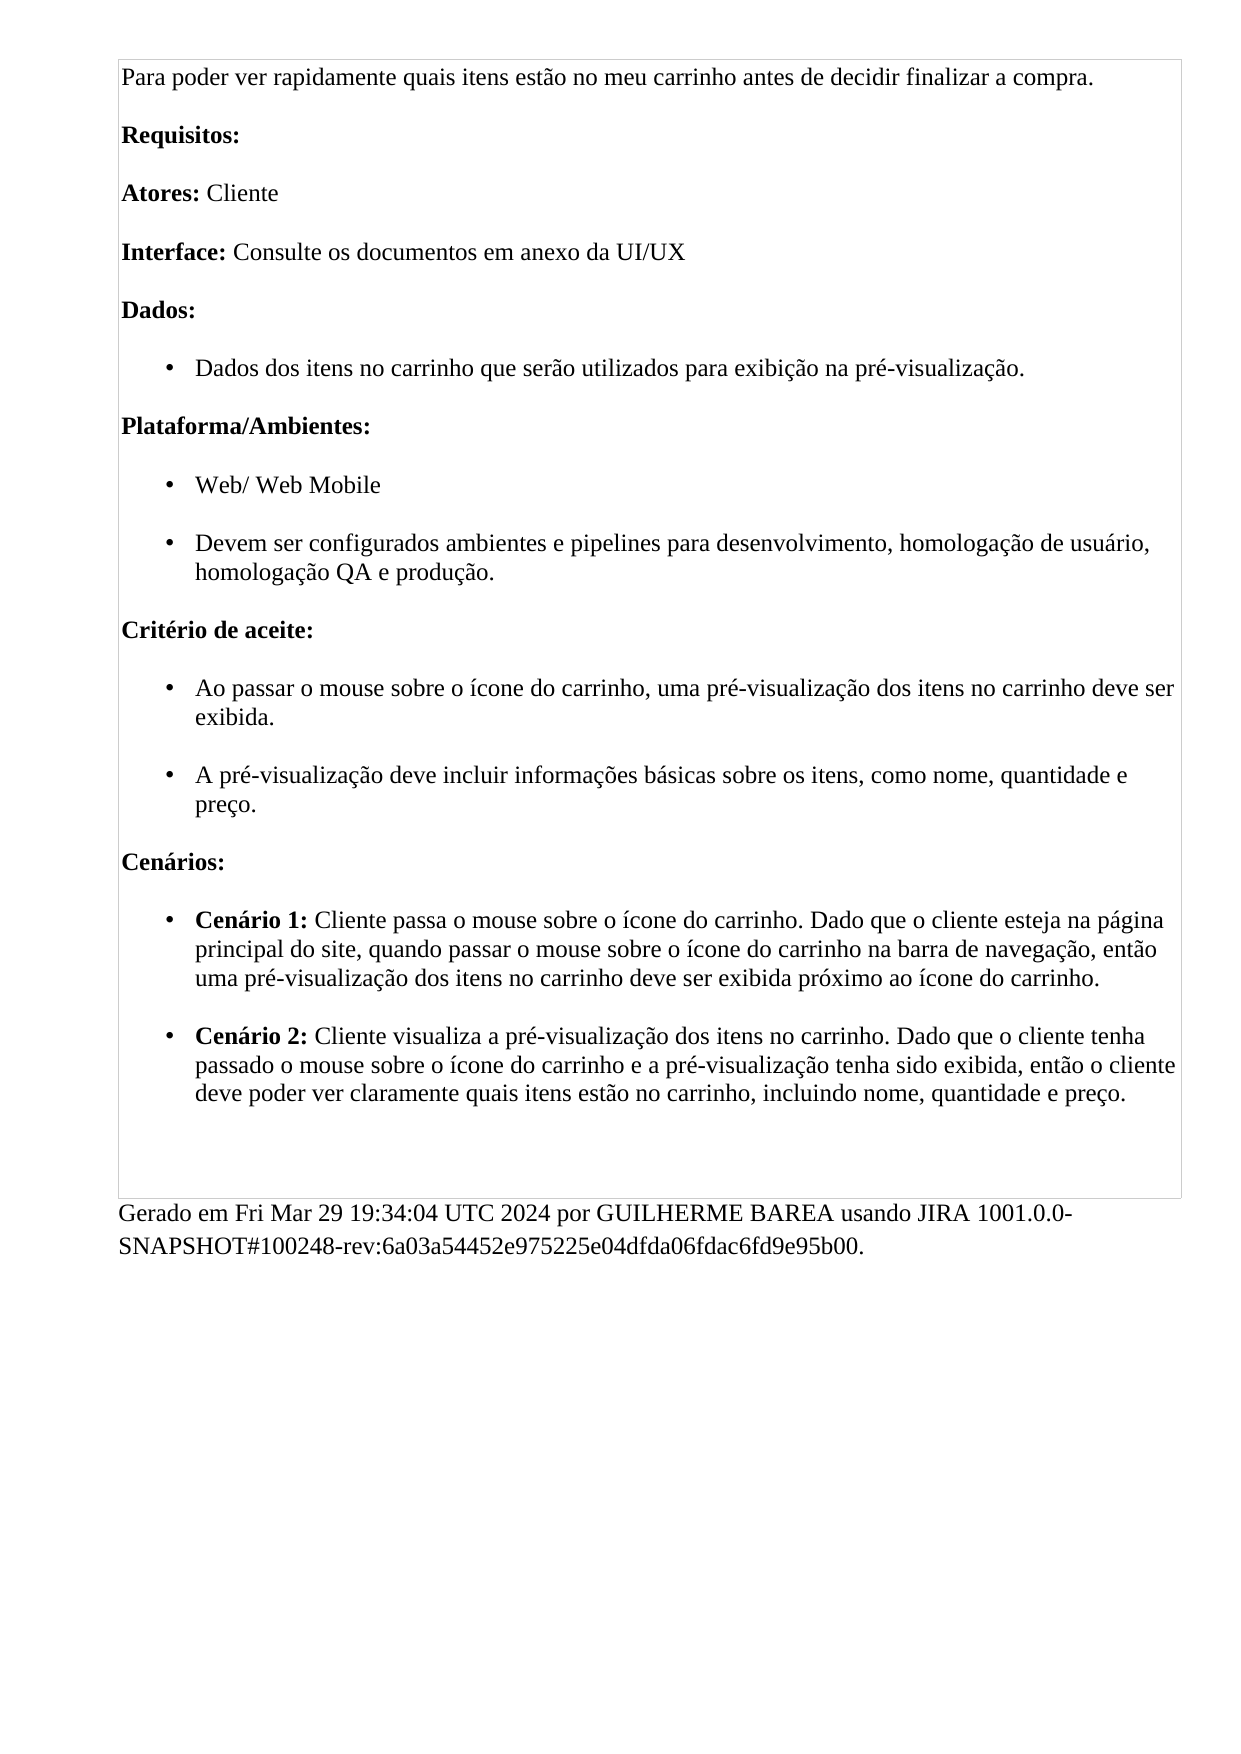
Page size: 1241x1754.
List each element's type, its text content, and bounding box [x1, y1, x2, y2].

table_header Para poder ver rapidamente quais itens estão no meu carrinho antes de decidir finalizar a compra. Requisitos: Atores: Cliente Interface: Consulte os documentos em anexo da UI/UX Dados: Dados dos itens no carrinho que serão utilizados para exibição na pré-visualização. Plataforma/Ambientes: Web/ Web Mobile Devem ser configurados ambientes e pipelines para desenvolvimento, homologação de usuário, homologação QA e produção. Critério de aceite: Ao passar o mouse sobre o ícone do carrinho, uma pré-visualização dos itens no carrinho deve ser exibida. A pré-visualização deve incluir informações básicas sobre os itens, como nome, quantidade e preço. Cenários: Cenário 1: Cliente passa o mouse sobre o ícone do carrinho. Dado que o cliente esteja na página principal do site, quando passar o mouse sobre o ícone do carrinho na barra de navegação, então uma pré-visualização dos itens no carrinho deve ser exibida próximo ao ícone do carrinho. Cenário 2: Cliente visualiza a pré-visualização dos itens no carrinho. Dado que o cliente tenha passado o mouse sobre o ícone do carrinho e a pré-visualização tenha sido exibida, então o cliente deve poder ver claramente quais itens estão no carrinho, incluindo nome, quantidade e preço. [119, 60, 1181, 1198]
text Gerado em Fri Mar 29 19:34:04 UTC 2024 por GUILHERME BAREA usando JIRA 1001.0.0-SNAPSHOT#100248-rev:6a03a54452e975225e04dfda06fdac6fd9e95b00. [118, 1199, 1181, 1260]
